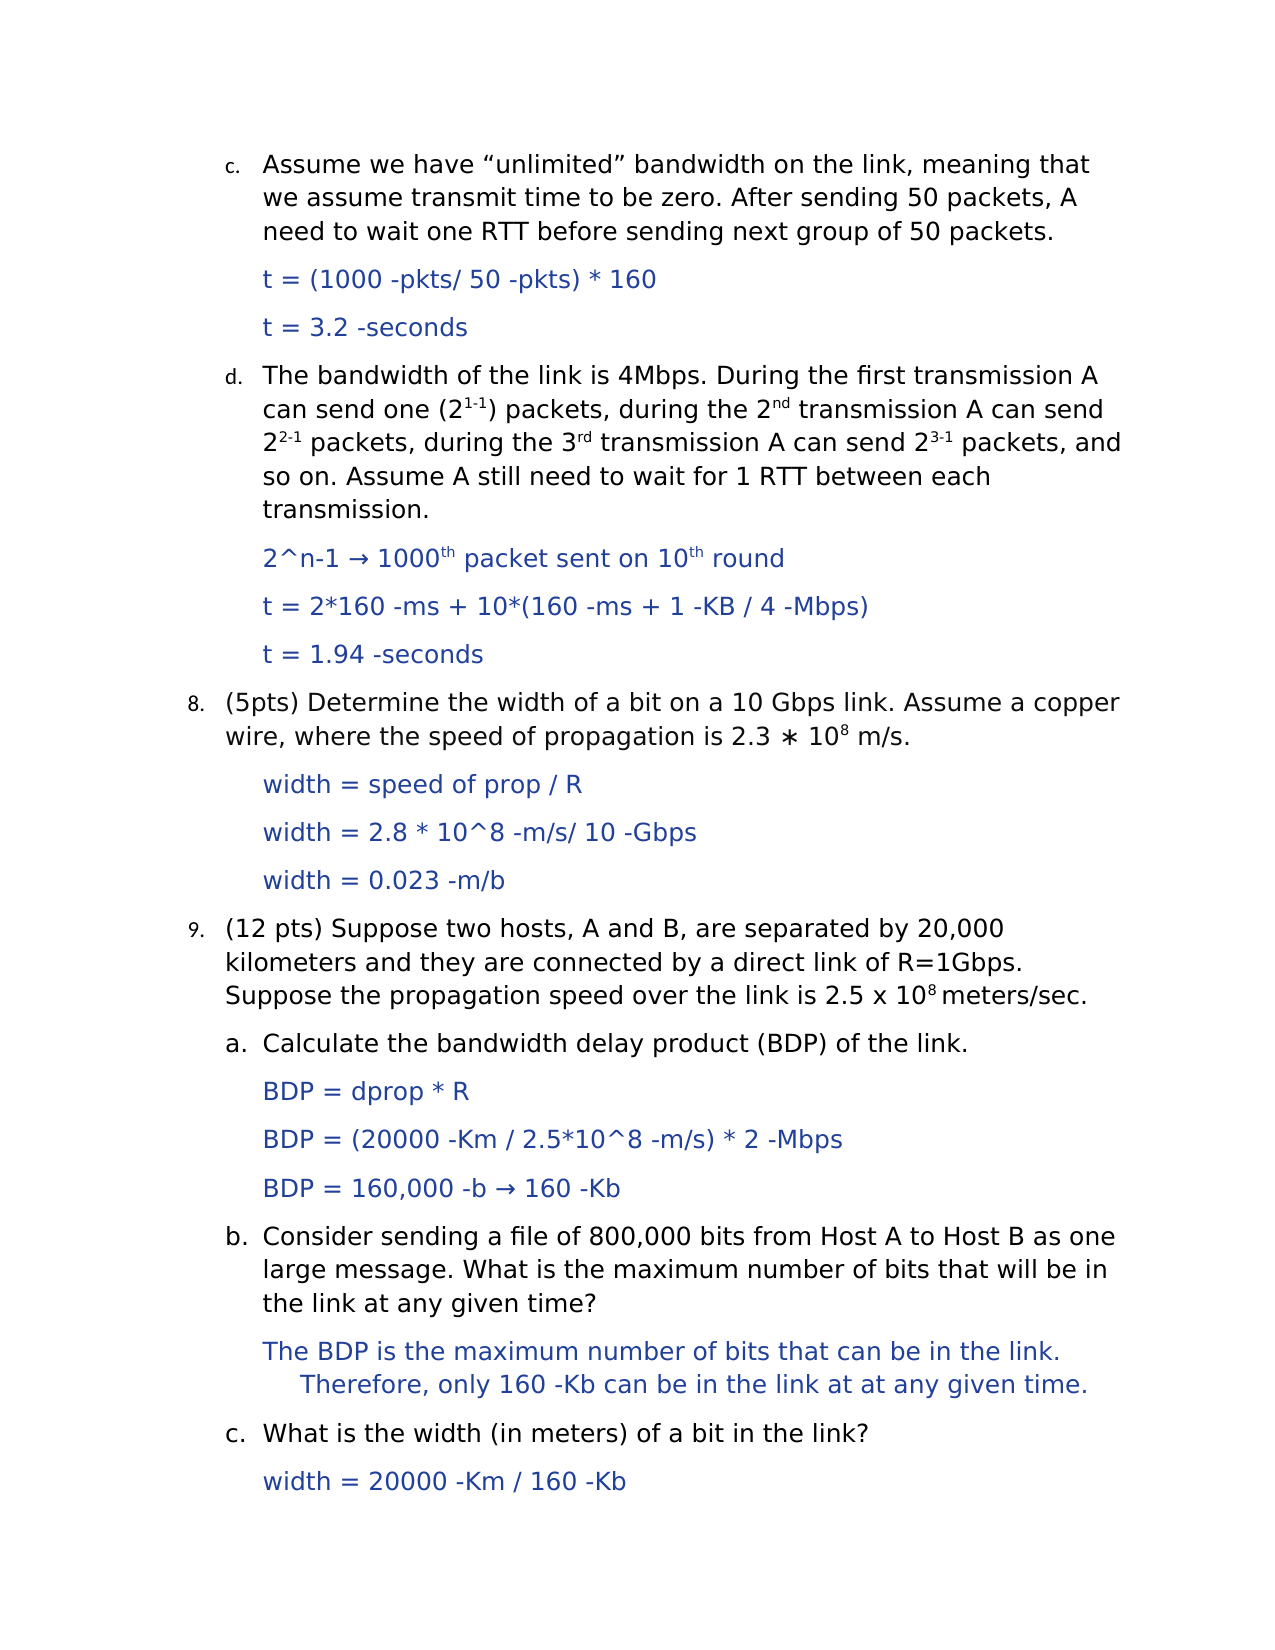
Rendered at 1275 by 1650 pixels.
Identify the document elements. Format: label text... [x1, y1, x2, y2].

list Assume we have “unlimited” bandwidth on the link, meaning that we assume transmit time to be zero. After sending 50 packets, A need to wait one RTT before sending next group of 50 packets. [225, 150, 1125, 246]
list width = 0.023 -m/b [262, 866, 1125, 895]
list 2^n-1 → 1000th packet sent on 10th round [262, 544, 1125, 573]
list Calculate the bandwidth delay product (BDP) of the link. [225, 1029, 1125, 1058]
list t = 2*160 -ms + 10*(160 -ms + 1 -KB / 4 -Mbps) [262, 592, 1125, 621]
list width = 20000 -Km / 160 -Kb [262, 1467, 1125, 1496]
list Consider sending a file of 800,000 bits from Host A to Host B as one large message. What is the maximum number of bits that will be in the link at any given time? [225, 1222, 1125, 1318]
list (5pts) Determine the width of a bit on a 10 Gbps link. Assume a copper wire, where the speed of propagation is 2.3 ∗ 108 m/s. [187, 688, 1125, 751]
list t = (1000 -pkts/ 50 -pkts) * 160 [262, 265, 1125, 294]
list The BDP is the maximum number of bits that can be in the link. Therefore, only 160 -Kb can be in the link at at any given time. [262, 1337, 1125, 1400]
list What is the width (in meters) of a bit in the link? [225, 1419, 1125, 1448]
list t = 3.2 -seconds [262, 313, 1125, 342]
list (12 pts) Suppose two hosts, A and B, are separated by 20,000 kilometers and they are connected by a direct link of R=1Gbps. Suppose the propagation speed over the link is 2.5 x 108 meters/sec. [187, 914, 1125, 1010]
list BDP = dprop * R [262, 1077, 1125, 1107]
list width = 2.8 * 10^8 -m/s/ 10 -Gbps [262, 818, 1125, 847]
list t = 1.94 -seconds [262, 640, 1125, 669]
list BDP = 160,000 -b → 160 -Kb [262, 1174, 1125, 1203]
list The bandwidth of the link is 4Mbps. During the first transmission A can send one (21-1) packets, during the 2nd transmission A can send 22-1 packets, during the 3rd transmission A can send 23-1 packets, and so on. Assume A still need to wait for 1 RTT between each transmission. [225, 361, 1125, 525]
list width = speed of prop / R [262, 770, 1125, 799]
list BDP = (20000 -Km / 2.5*10^8 -m/s) * 2 -Mbps [262, 1126, 1125, 1155]
